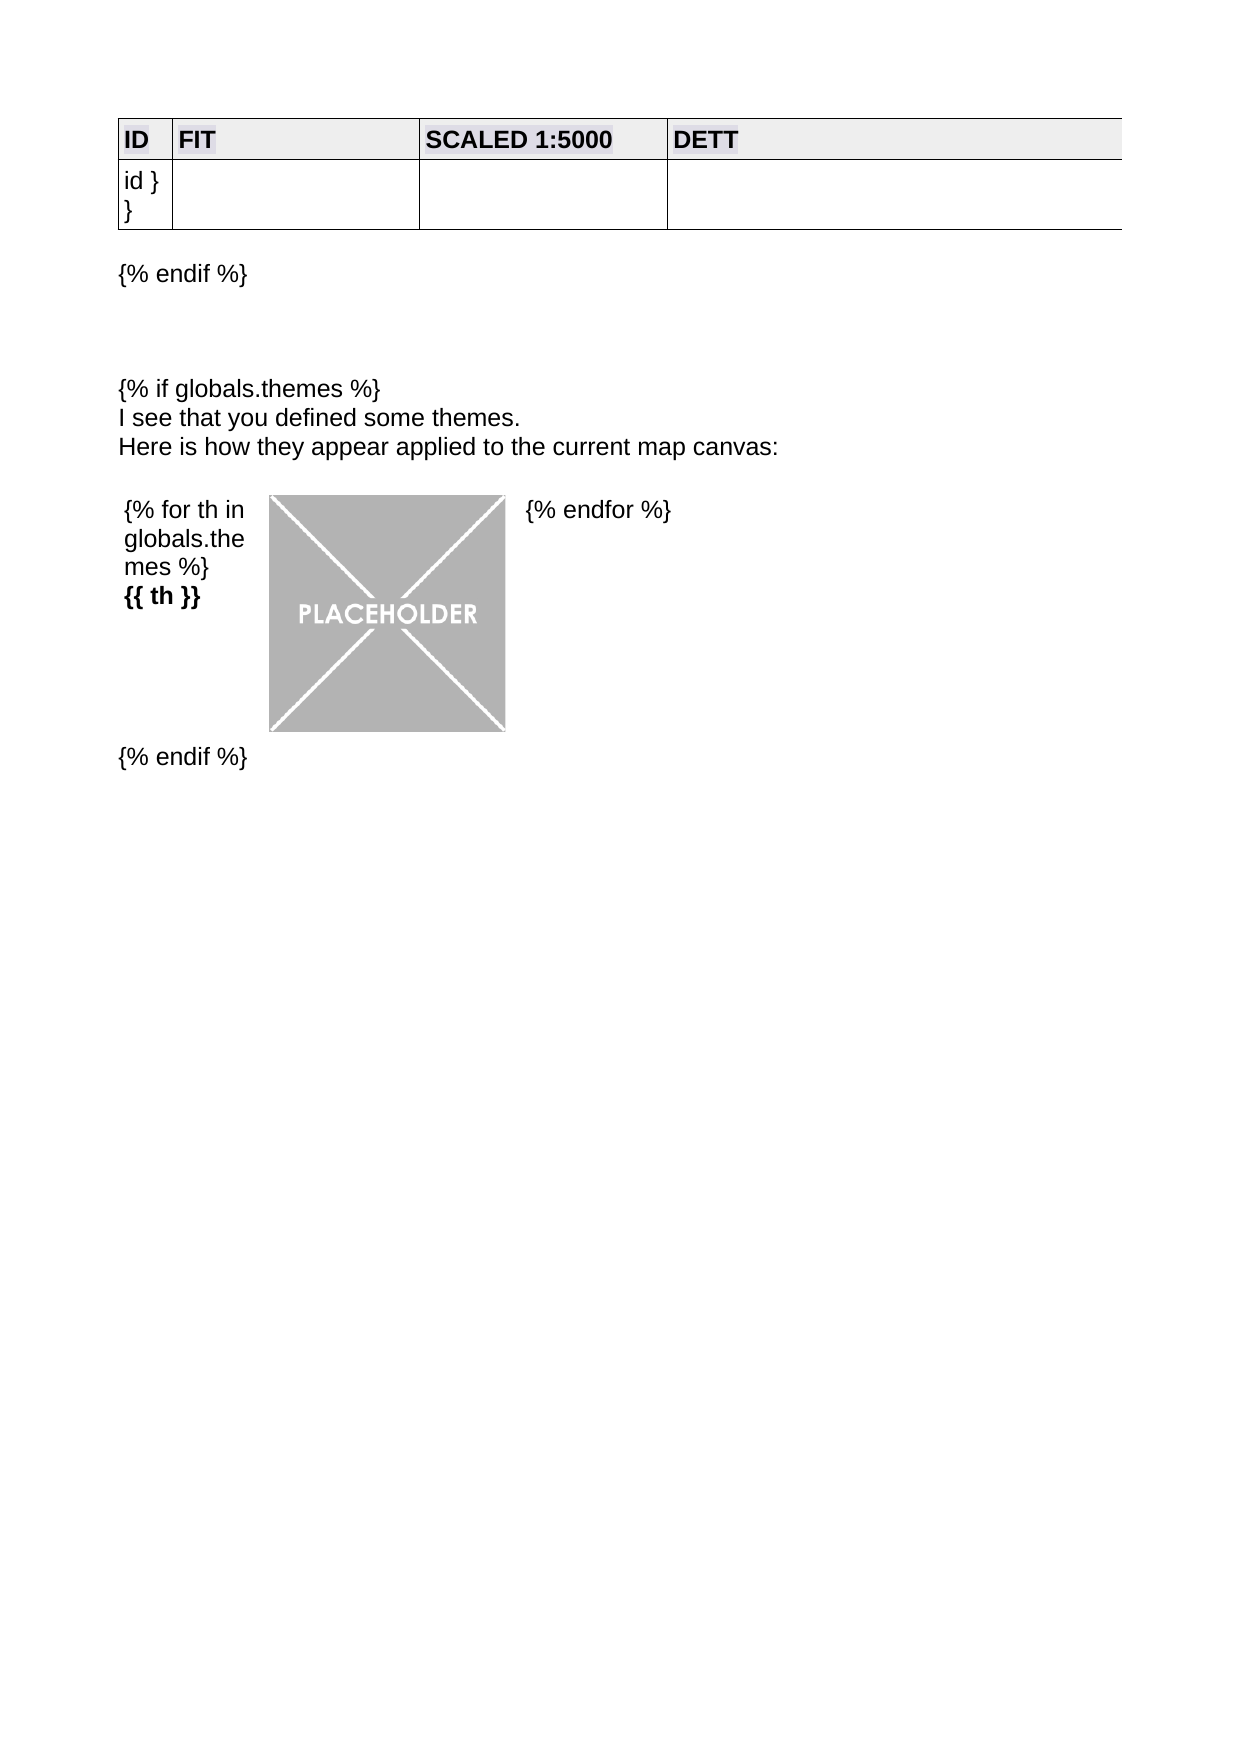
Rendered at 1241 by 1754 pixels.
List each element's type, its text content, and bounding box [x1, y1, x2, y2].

picture [269, 495, 506, 732]
table_header ID [119, 119, 172, 159]
table_header SCALED 1:5000 [420, 119, 667, 159]
table_cell [668, 160, 1122, 229]
table_header DETT [668, 119, 1122, 159]
text {% endif %} [118, 259, 1122, 317]
text {% if globals.themes %} I see that you defined some themes. [118, 374, 1122, 432]
text Here is how they appear applied to the current map canvas: [118, 432, 1122, 460]
table_header [264, 489, 520, 742]
table_header {% endfor %} [520, 489, 679, 742]
text {% endif %} [118, 742, 1122, 800]
table_cell [420, 160, 667, 229]
table_cell [173, 160, 419, 229]
table_header {% for th in globals.themes %} {{ th }} [118, 489, 263, 742]
table_header FIT [173, 119, 419, 159]
table_cell id }} [119, 160, 172, 229]
